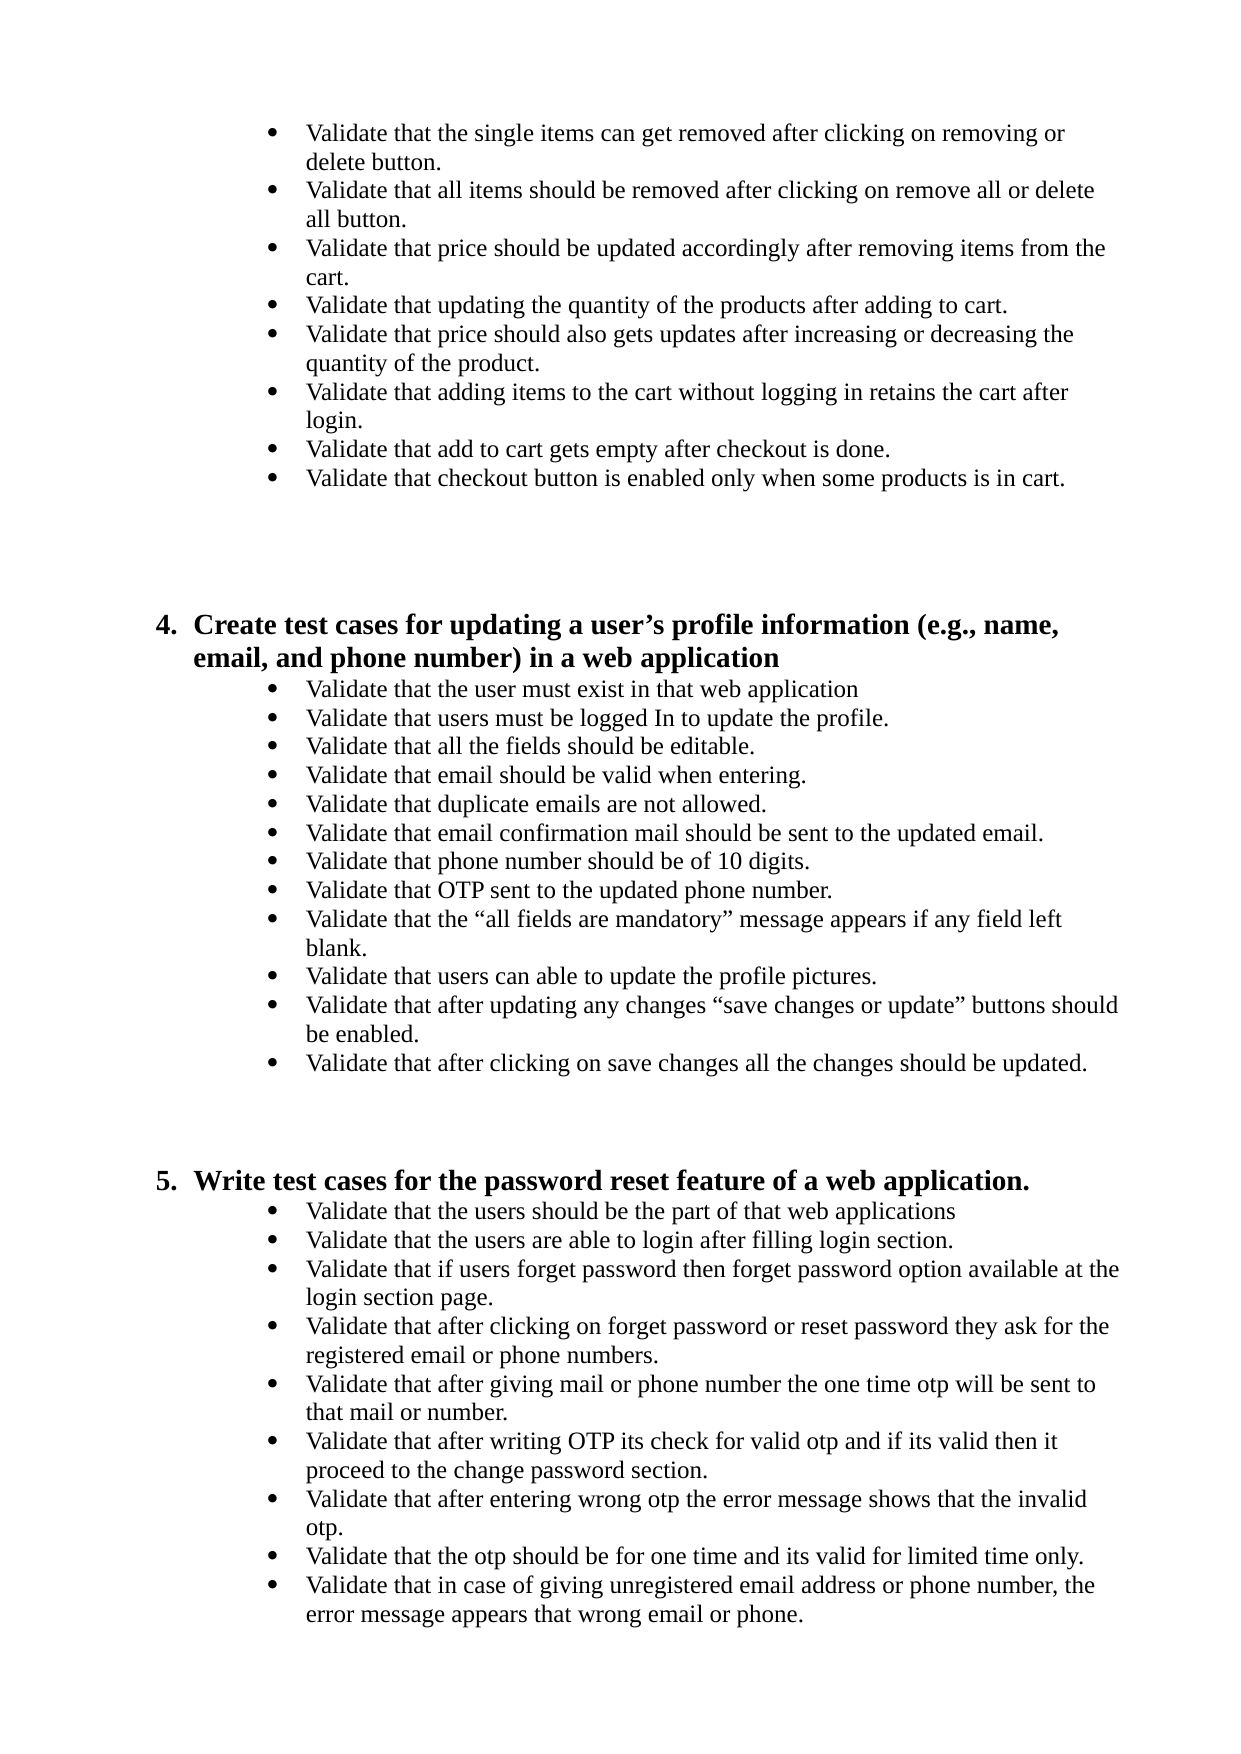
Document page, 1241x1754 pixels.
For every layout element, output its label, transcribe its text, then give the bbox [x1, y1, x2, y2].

list Validate that in case of giving unregistered email address or phone number, the error message appears that wrong email or phone. [268, 1570, 1122, 1627]
list Validate that the otp should be for one time and its valid for limited time only. [268, 1541, 1122, 1570]
list Validate that the single items can get removed after clicking on removing or delete button. [268, 118, 1122, 176]
list Validate that checkout button is enabled only when some products is in cart. [268, 463, 1122, 492]
list Validate that after clicking on forget password or reset password they ask for the registered email or phone numbers. [268, 1311, 1122, 1369]
list Validate that add to cart gets empty after checkout is done. [268, 434, 1122, 463]
list Validate that all items should be removed after clicking on remove all or delete all button. [268, 176, 1122, 233]
list Validate that phone number should be of 10 digits. [268, 846, 1122, 875]
list Validate that the users are able to login after filling login section. [268, 1225, 1122, 1254]
list Validate that after giving mail or phone number the one time otp will be sent to that mail or number. [268, 1369, 1122, 1426]
list Validate that adding items to the cart without logging in retains the cart after login. [268, 377, 1122, 434]
list Validate that duplicate emails are not allowed. [268, 789, 1122, 818]
list Validate that email should be valid when entering. [268, 760, 1122, 789]
list Validate that after writing OTP its check for valid otp and if its valid then it proceed to the change password section. [268, 1426, 1122, 1484]
list Validate that if users forget password then forget password option available at the login section page. [268, 1254, 1122, 1311]
list Validate that price should be updated accordingly after removing items from the cart. [268, 233, 1122, 291]
list Validate that the “all fields are mandatory” message appears if any field left blank. [268, 904, 1122, 961]
list Validate that the user must exist in that web application [268, 674, 1122, 703]
list Validate that email confirmation mail should be sent to the updated email. [268, 818, 1122, 846]
list Create test cases for updating a user’s profile information (e.g., name, email, and phone number) in a web application [156, 607, 1122, 674]
list Validate that the users should be the part of that web applications [268, 1196, 1122, 1225]
list Validate that all the fields should be editable. [268, 731, 1122, 760]
list Validate that after clicking on save changes all the changes should be updated. [268, 1048, 1122, 1076]
list Validate that users must be logged In to update the profile. [268, 703, 1122, 731]
list Validate that after updating any changes “save changes or update” buttons should be enabled. [268, 990, 1122, 1048]
list Validate that OTP sent to the updated phone number. [268, 875, 1122, 904]
list Validate that after entering wrong otp the error message shows that the invalid otp. [268, 1484, 1122, 1541]
list Validate that users can able to update the profile pictures. [268, 961, 1122, 990]
list Validate that updating the quantity of the products after adding to cart. [268, 291, 1122, 319]
list Validate that price should also gets updates after increasing or decreasing the quantity of the product. [268, 319, 1122, 377]
list Write test cases for the password reset feature of a web application. [156, 1163, 1122, 1196]
